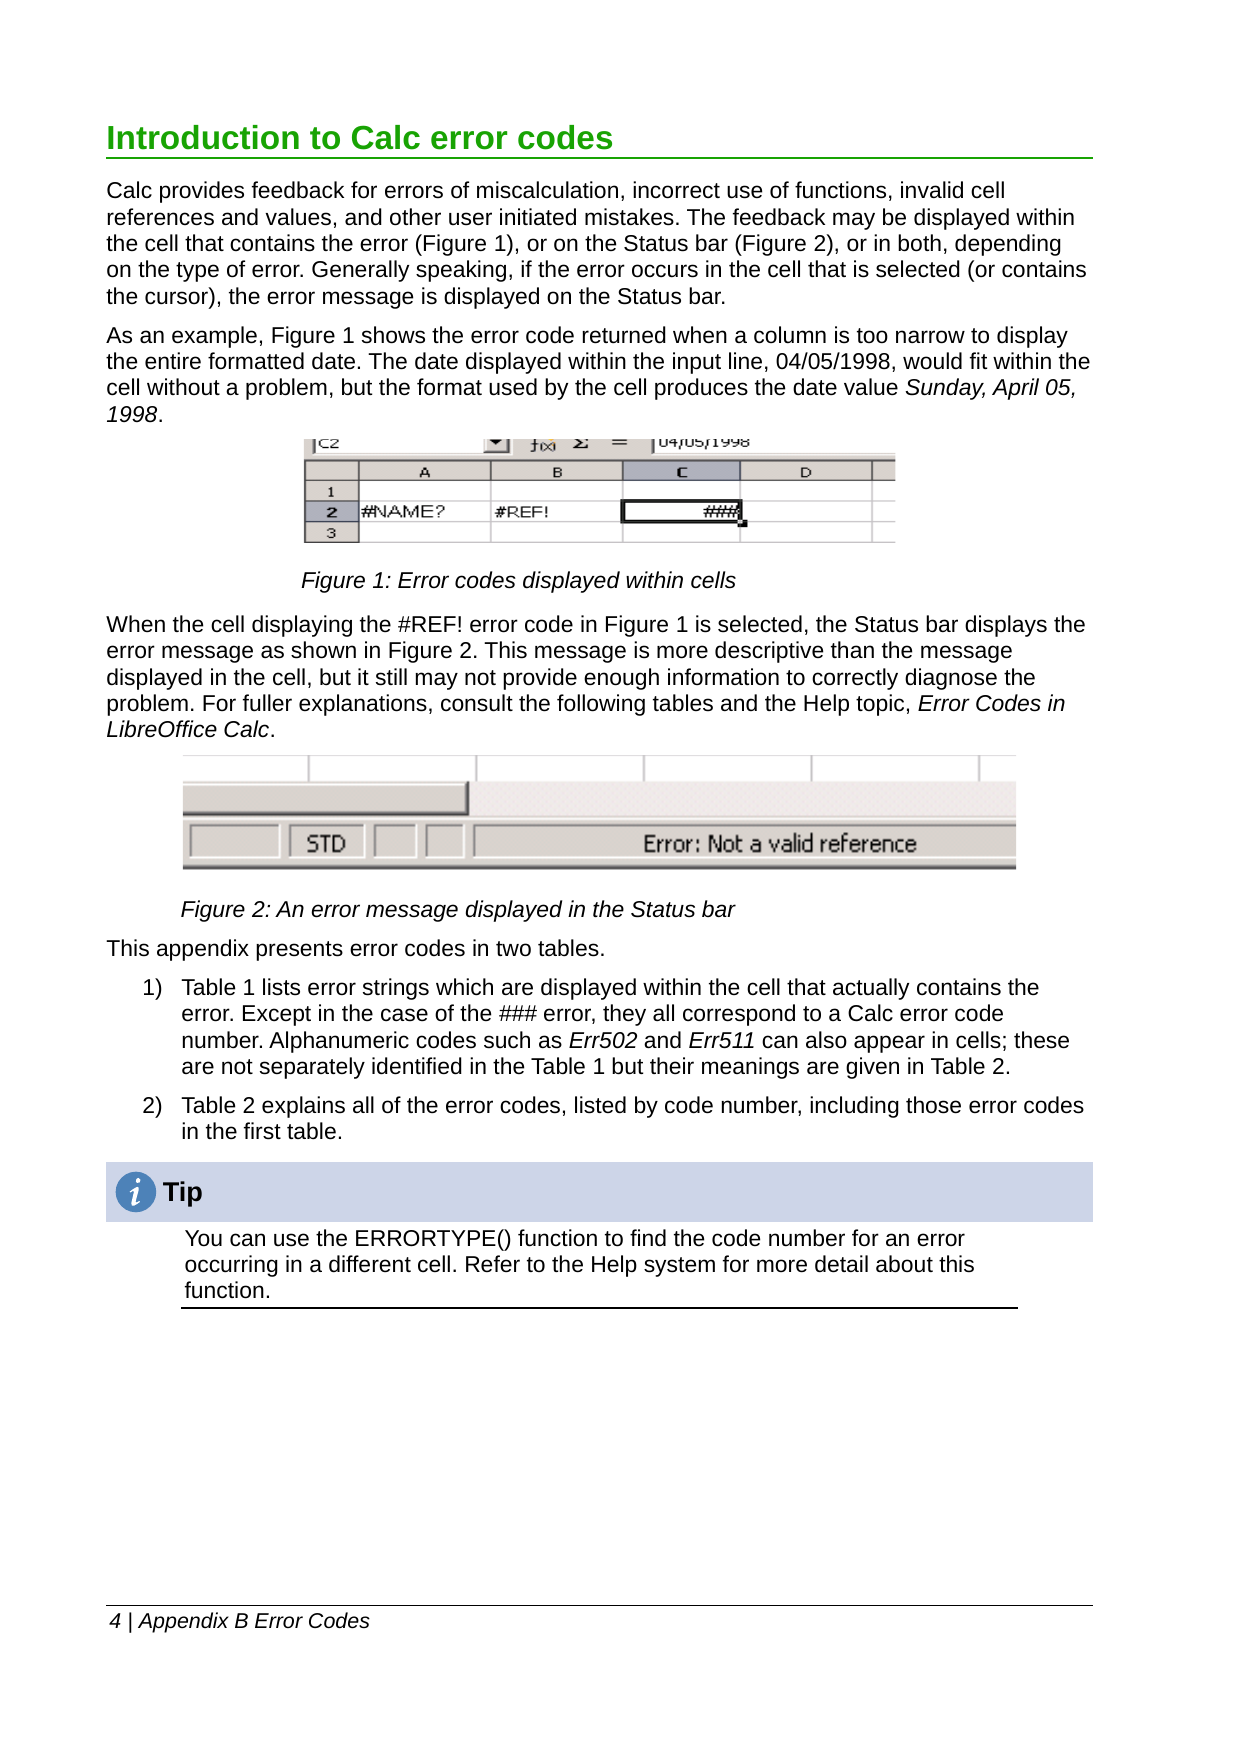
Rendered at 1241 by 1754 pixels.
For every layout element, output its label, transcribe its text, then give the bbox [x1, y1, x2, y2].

text Calc provides feedback for errors of miscalculation, incorrect use of functions, invalid cell references and values, and other user initiated mistakes. The feedback may be displayed within the cell that contains the error (Figure 1), or on the Status bar (Figure 2), or in both, depending on the type of error. Generally speaking, if the error occurs in the cell that is selected (or contains the cursor), the error message is displayed on the Status bar. [106, 177, 1093, 309]
text When the cell displaying the #REF! error code in Figure 1 is selected, the Status bar displays the error message as shown in Figure 2. This message is more descriptive than the message displayed in the cell, but it still may not provide enough information to correctly diagnose the problem. For fuller explanations, consult the following tables and the Help topic, Error Codes in LibreOffice Calc. [106, 611, 1093, 742]
subtitle Tip [106, 1162, 1093, 1222]
picture [303, 439, 896, 543]
text Figure 1: Error codes displayed within cells [301, 567, 898, 593]
text Figure 2: An error message displayed in the Status bar [180, 896, 1018, 923]
text As an example, Figure 1 shows the error code returned when a column is too narrow to display the entire formatted date. The date displayed within the input line, 04/05/1998, would fit within the cell without a problem, but the format used by the cell produces the date value Sunday, April 05, 1998. [106, 322, 1093, 427]
list Table 1 lists error strings which are displayed within the cell that actually contains the error. Except in the case of the ### error, they all correspond to a Calc error code number. Alphanumeric codes such as Err502 and Err511 can also appear in cells; these are not separately identified in the Table 1 but their meanings are given in Table 2. [162, 974, 1093, 1079]
text This appendix presents error codes in two tables. [106, 935, 1093, 961]
text You can use the ERRORTYPE() function to find the code number for an error occurring in a different cell. Refer to the Help system for more detail about this function. [181, 1222, 1018, 1307]
subtitle Introduction to Calc error codes [106, 118, 1093, 157]
list Table 2 explains all of the error codes, listed by code number, including those error codes in the first table. [162, 1092, 1093, 1144]
picture [182, 755, 1017, 872]
